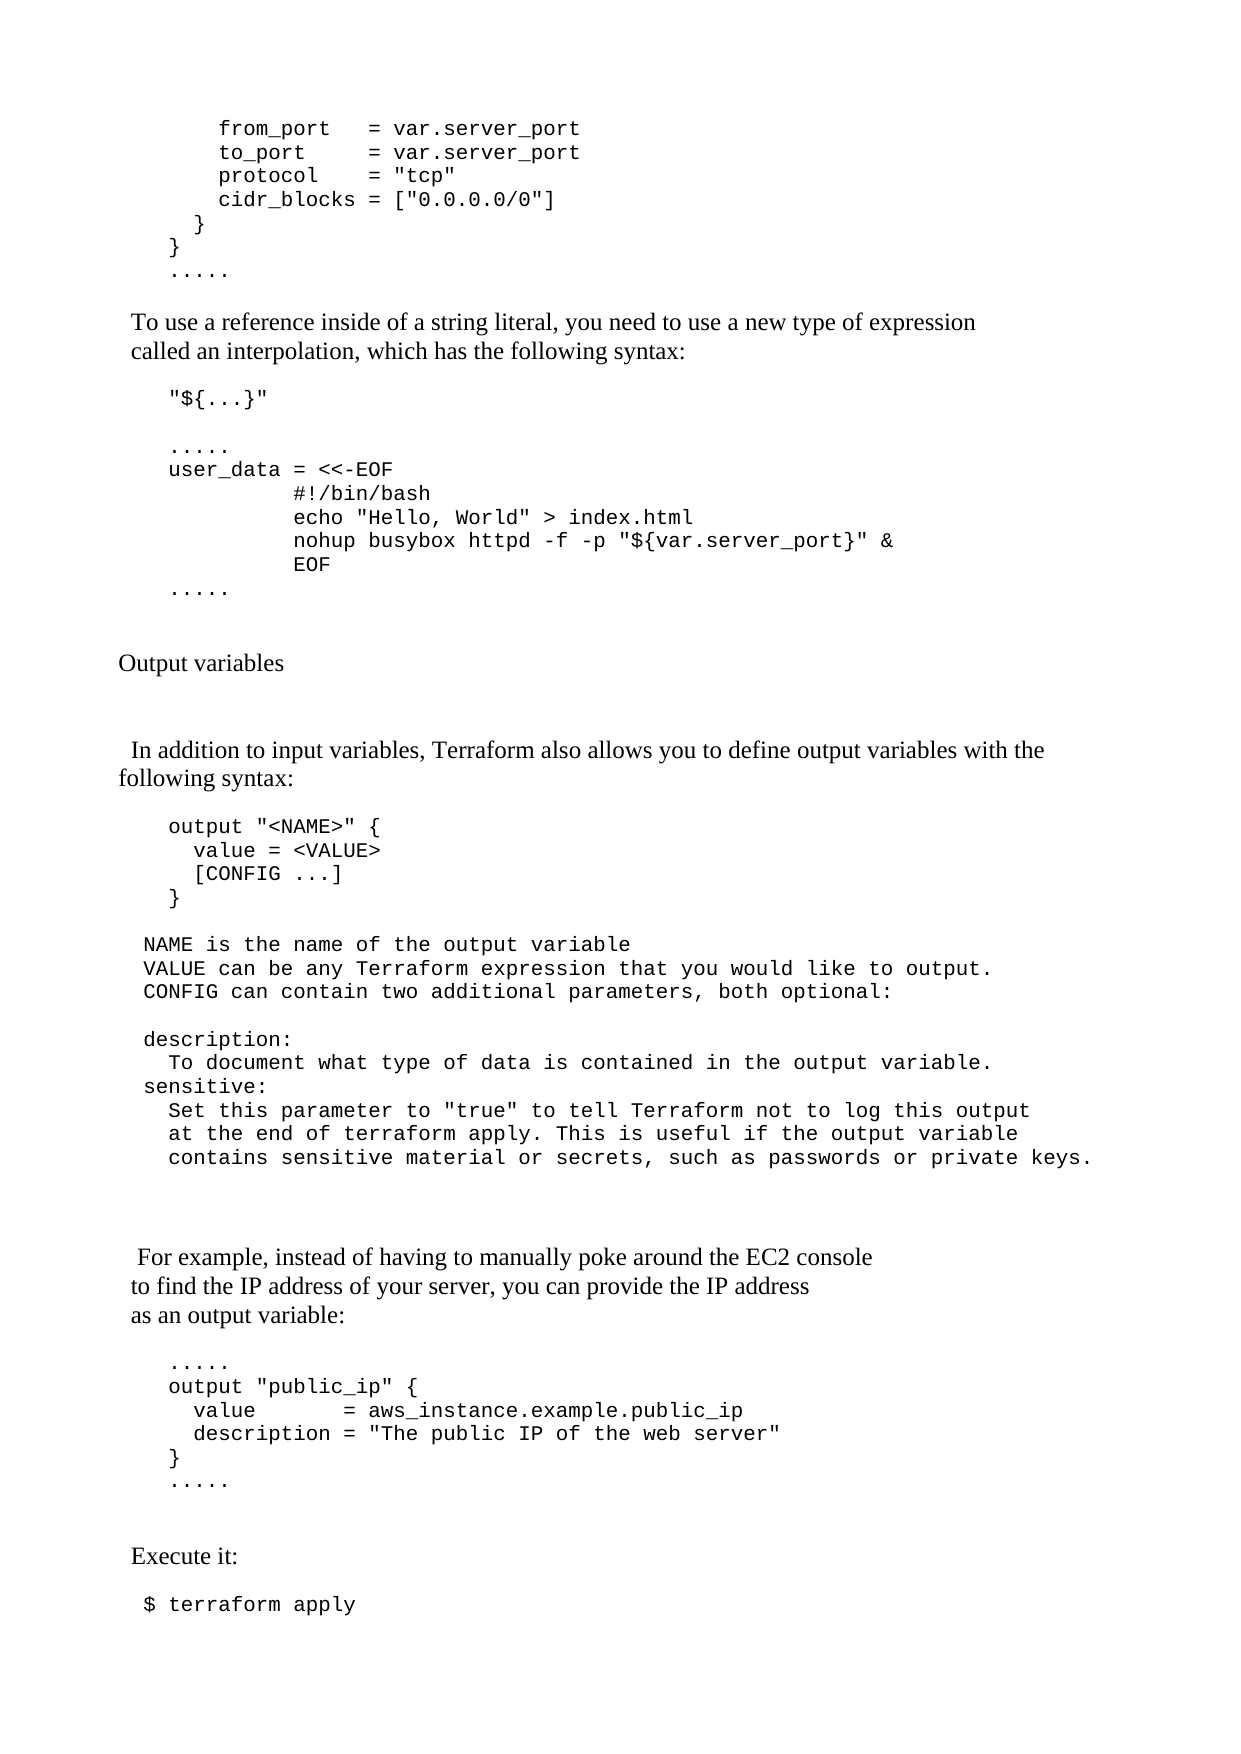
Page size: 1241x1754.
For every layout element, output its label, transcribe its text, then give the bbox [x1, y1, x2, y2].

text protocol = "tcp" [118, 165, 1122, 189]
text as an output variable: [118, 1300, 1122, 1329]
text ..... [118, 1352, 1122, 1376]
text value = <VALUE> [118, 839, 1122, 863]
text value = aws_instance.example.public_ip [118, 1399, 1122, 1423]
text To document what type of data is contained in the output variable. [118, 1052, 1122, 1076]
text #!/bin/bash [118, 483, 1122, 507]
text } [118, 1447, 1122, 1471]
text ..... [118, 1471, 1122, 1494]
text In addition to input variables, Terraform also allows you to define output variables with the following syntax: [118, 735, 1122, 792]
text echo "Hello, World" > index.html [118, 507, 1122, 530]
text contains sensitive material or secrets, such as passwords or private keys. [118, 1147, 1122, 1171]
text sensitive: [118, 1076, 1122, 1100]
text NAME is the name of the output variable [118, 934, 1122, 958]
text output "<NAME>" { [118, 816, 1122, 839]
text [CONFIG ...] [118, 863, 1122, 887]
text to find the IP address of your server, you can provide the IP address [118, 1271, 1122, 1300]
text to_port = var.server_port [118, 142, 1122, 165]
text description = "The public IP of the web server" [118, 1423, 1122, 1447]
text $ terraform apply [118, 1594, 1122, 1617]
text ..... [118, 260, 1122, 284]
text ..... [118, 578, 1122, 601]
text VALUE can be any Terraform expression that you would like to output. [118, 958, 1122, 981]
text CONFIG can contain two additional parameters, both optional: [118, 981, 1122, 1005]
text user_data = <<-EOF [118, 459, 1122, 483]
text "${...}" [118, 388, 1122, 412]
text description: [118, 1029, 1122, 1052]
text output "public_ip" { [118, 1376, 1122, 1399]
text For example, instead of having to manually poke around the EC2 console [118, 1242, 1122, 1271]
text To use a reference inside of a string literal, you need to use a new type of expression [118, 307, 1122, 336]
text cidr_blocks = ["0.0.0.0/0"] [118, 189, 1122, 213]
text from_port = var.server_port [118, 118, 1122, 142]
text Execute it: [118, 1541, 1122, 1570]
text ..... [118, 436, 1122, 459]
text EOF [118, 554, 1122, 578]
text Set this parameter to "true" to tell Terraform not to log this output [118, 1100, 1122, 1123]
text Output variables [118, 648, 1122, 677]
text called an interpolation, which has the following syntax: [118, 336, 1122, 365]
text } [118, 887, 1122, 911]
text nohup busybox httpd -f -p "${var.server_port}" & [118, 530, 1122, 554]
text } [118, 236, 1122, 260]
text at the end of terraform apply. This is useful if the output variable [118, 1123, 1122, 1147]
text } [118, 213, 1122, 236]
